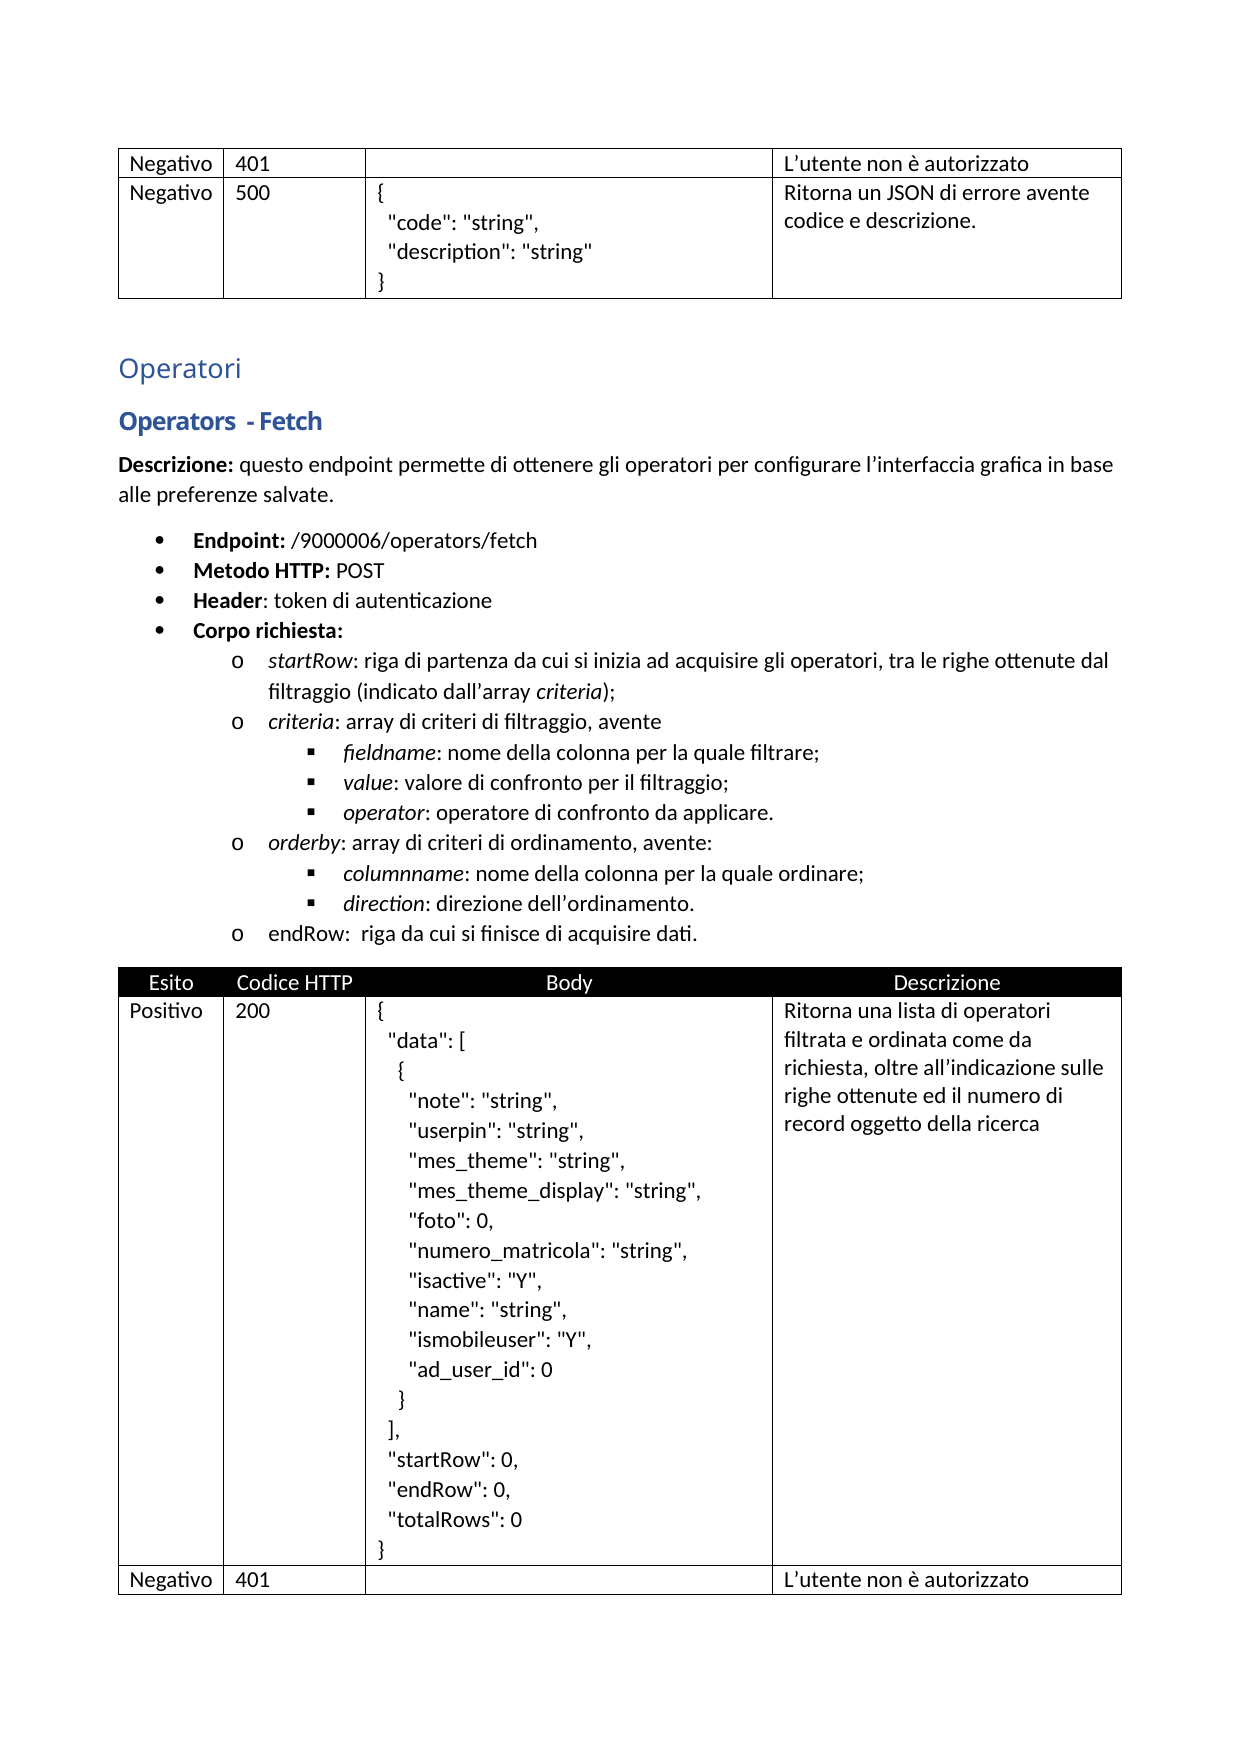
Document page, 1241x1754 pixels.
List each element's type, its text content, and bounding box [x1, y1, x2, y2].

subtitle Operatori [118, 349, 1122, 386]
table_cell Negativo [119, 149, 223, 177]
table_header Esito [119, 968, 223, 996]
table_header Codice HTTP [224, 968, 365, 996]
table_cell 500 [224, 178, 365, 298]
table_cell Ritorna un JSON di errore avente codice e descrizione. [773, 178, 1121, 298]
list startRow: riga di partenza da cui si inizia ad acquisire gli operatori, tra le righe ottenute dal filtraggio (indicato dall’array criteria); [231, 646, 1122, 705]
list value: valore di confronto per il filtraggio; [306, 768, 1122, 796]
table_cell Negativo [119, 178, 223, 298]
list columnname: nome della colonna per la quale ordinare; [306, 859, 1122, 887]
list operator: operatore di confronto da applicare. [306, 798, 1122, 826]
table_cell Negativo [119, 1566, 223, 1593]
table_cell 401 [224, 1566, 365, 1593]
list direction: direzione dell’ordinamento. [306, 889, 1122, 917]
list Corpo richiesta: [156, 616, 1122, 644]
table_cell Positivo [119, 997, 223, 1564]
list Endpoint: /9000006/operators/fetch [156, 526, 1122, 554]
list criteria: array di criteri di filtraggio, avente [231, 707, 1122, 736]
list endRow: riga da cui si finisce di acquisire dati. [231, 919, 1122, 948]
table_cell 401 [224, 149, 365, 177]
table_cell L’utente non è autorizzato [773, 1566, 1121, 1593]
subtitle Operators - Fetch [118, 403, 1122, 437]
table_cell [366, 149, 772, 177]
list orderby: array di criteri di ordinamento, avente: [231, 828, 1122, 857]
list Header: token di autenticazione [156, 586, 1122, 614]
table_cell Ritorna una lista di operatori filtrata e ordinata come da richiesta, oltre all’indicazione sulle righe ottenute ed il numero di record oggetto della ricerca [773, 997, 1121, 1564]
table_header Body [366, 968, 772, 996]
table_cell { "code": "string", "description": "string" } [366, 178, 772, 298]
table_cell L’utente non è autorizzato [773, 149, 1121, 177]
table_header Descrizione [773, 968, 1121, 996]
table_cell [366, 1566, 772, 1593]
list Metodo HTTP: POST [156, 556, 1122, 584]
text Descrizione: questo endpoint permette di ottenere gli operatori per configurare l’interfaccia grafica in base alle preferenze salvate. [118, 450, 1122, 508]
table_cell 200 [224, 997, 365, 1564]
list fieldname: nome della colonna per la quale filtrare; [306, 738, 1122, 766]
table_cell { "data": [ { "note": "string", "userpin": "string", "mes_theme": "string", "mes_theme_display": "string", "foto": 0, "numero_matricola": "string", "isactive": "Y", "name": "string", "ismobileuser": "Y", "ad_user_id": 0 } ], "startRow": 0, "endRow": 0, "totalRows": 0 } [366, 997, 772, 1564]
